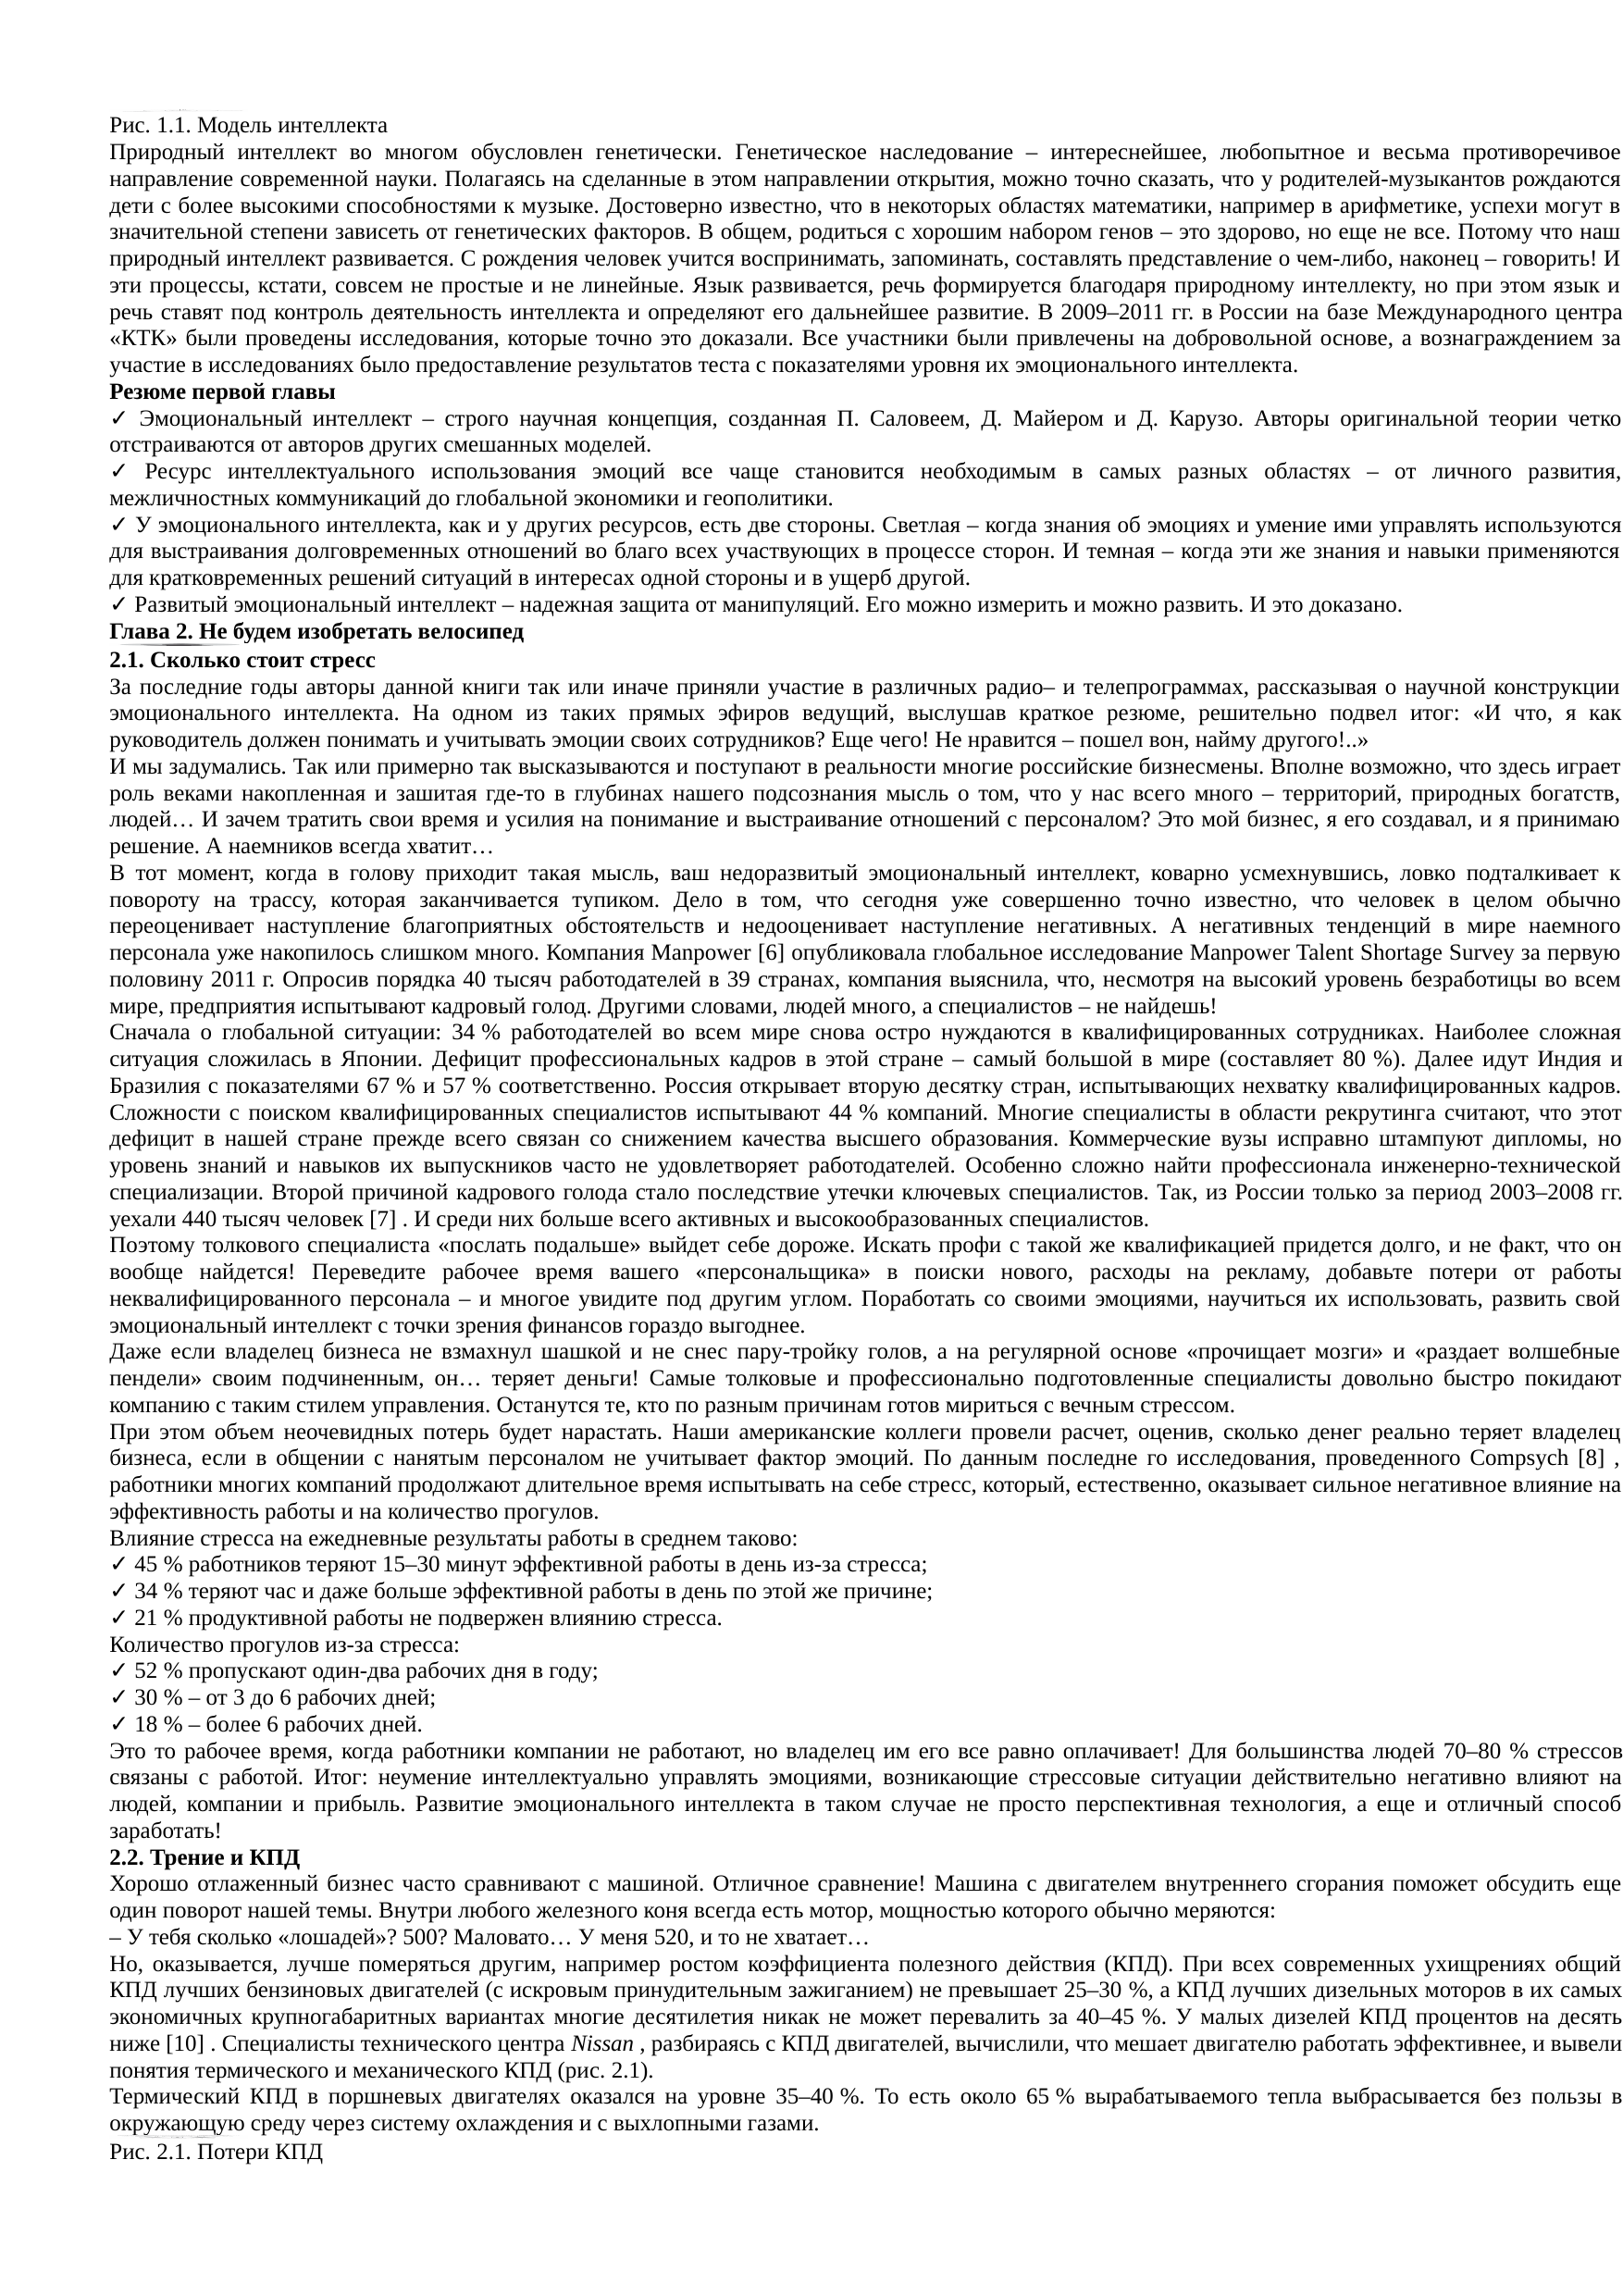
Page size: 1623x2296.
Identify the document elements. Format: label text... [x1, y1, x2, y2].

text Поэтому толкового специалиста «послать подальше» выйдет себе дороже. Искать профи с такой же квалификацией придется долго, и не факт, что он вообще найдется! Переведите рабочее время вашего «персональщика» в поиски нового, расходы на рекламу, добавьте потери от работы неквалифицированного персонала – и многое увидите под другим углом. Поработать со своими эмоциями, научиться их использовать, развить свой эмоциональный интеллект с точки зрения финансов гораздо выгоднее. [109, 1231, 1623, 1337]
text ✓ 34 % теряют час и даже больше эффективной работы в день по этой же причине; [109, 1577, 1623, 1604]
text Рис. 1.1. Модель интеллекта [109, 112, 1623, 138]
picture [109, 2135, 249, 2139]
text ✓ 45 % работников теряют 15–30 минут эффективной работы в день из-за стресса; [109, 1550, 1623, 1577]
text И мы задумались. Так или примерно так высказываются и поступают в реальности многие российские бизнесмены. Вполне возможно, что здесь играет роль веками накопленная и зашитая где-то в глубинах нашего подсознания мысль о том, что у нас всего много – территорий, природных богатств, людей… И зачем тратить свои время и усилия на понимание и выстраивание отношений с персоналом? Это мой бизнес, я его создавал, и я принимаю решение. А наемников всегда хватит… [109, 752, 1623, 859]
subtitle Резюме первой главы [109, 378, 1623, 404]
text ✓ У эмоционального интеллекта, как и у других ресурсов, есть две стороны. Светлая – когда знания об эмоциях и умение ими управлять используются для выстраивания долговременных отношений во благо всех участвующих в процессе сторон. И темная – когда эти же знания и навыки применяются для кратковременных решений ситуаций в интересах одной стороны и в ущерб другой. [109, 511, 1623, 590]
subtitle 2.1. Сколько стоит стресс [109, 646, 1623, 673]
text За последние годы авторы данной книги так или иначе приняли участие в различных радио– и телепрограммах, рассказывая о научной конструкции эмоционального интеллекта. На одном из таких прямых эфиров ведущий, выслушав краткое резюме, решительно подвел итог: «И что, я как руководитель должен понимать и учитывать эмоции своих сотрудников? Еще чего! Не нравится – пошел вон, найму другого!..» [109, 673, 1623, 752]
text Рис. 2.1. Потери КПД [109, 2138, 1623, 2165]
subtitle Глава 2. Не будем изобретать велосипед [109, 617, 1623, 644]
text ✓ Развитый эмоциональный интеллект – надежная защита от манипуляций. Его можно измерить и можно развить. И это доказано. [109, 590, 1623, 617]
text ✓ Ресурс интеллектуального использования эмоций все чаще становится необходимым в самых разных областях – от личного развития, межличностных коммуникаций до глобальной экономики и геополитики. [109, 457, 1623, 511]
text ✓ 30 % – от 3 до 6 рабочих дней; [109, 1683, 1623, 1710]
text Даже если владелец бизнеса не взмахнул шашкой и не снес пару-тройку голов, а на регулярной основе «прочищает мозги» и «раздает волшебные пендели» своим подчиненным, он… теряет деньги! Самые толковые и профессионально подготовленные специалисты довольно быстро покидают компанию с таким стилем управления. Останутся те, кто по разным причинам готов мириться с вечным стрессом. [109, 1337, 1623, 1418]
text Это то рабочее время, когда работники компании не работают, но владелец им его все равно оплачивает! Для большинства людей 70–80 % стрессов связаны с работой. Итог: неумение интеллектуально управлять эмоциями, возникающие стрессовые ситуации действительно негативно влияют на людей, компании и прибыль. Развитие эмоционального интеллекта в таком случае не просто перспективная технология, а еще и отличный способ заработать! [109, 1737, 1623, 1843]
text При этом объем неочевидных потерь будет нарастать. Наши американские коллеги провели расчет, оценив, сколько денег реально теряет владелец бизнеса, если в общении с нанятым персоналом не учитывает фактор эмоций. По данным последне го исследования, проведенного Compsych [8] , работники многих компаний продолжают длительное время испытывать на себе стресс, который, естественно, оказывает сильное негативное влияние на эффективность работы и на количество прогулов. [109, 1418, 1623, 1524]
text ✓ Эмоциональный интеллект – строго научная концепция, созданная П. Саловеем, Д. Майером и Д. Карузо. Авторы оригинальной теории четко отстраиваются от авторов других смешанных моделей. [109, 404, 1623, 457]
text ✓ 18 % – более 6 рабочих дней. [109, 1710, 1623, 1737]
text ✓ 21 % продуктивной работы не подвержен влиянию стресса. [109, 1604, 1623, 1631]
text Влияние стресса на ежедневные результаты работы в среднем таково: [109, 1524, 1623, 1550]
text Но, оказывается, лучше померяться другим, например ростом коэффициента полезного действия (КПД). При всех современных ухищрениях общий КПД лучших бензиновых двигателей (с искровым принудительным зажиганием) не превышает 25–30 %, а КПД лучших дизельных моторов в их самых экономичных крупногабаритных вариантах многие десятилетия никак не может перевалить за 40–45 %. У малых дизелей КПД процентов на десять ниже [10] . Специалисты технического центра Nissan , разбираясь с КПД двигателей, вычислили, что мешает двигателю работать эффективнее, и вывели понятия термического и механического КПД (рис. 2.1). [109, 1950, 1623, 2082]
text В тот момент, когда в голову приходит такая мысль, ваш недоразвитый эмоциональный интеллект, коварно усмехнувшись, ловко подталкивает к повороту на трассу, которая заканчивается тупиком. Дело в том, что сегодня уже совершенно точно известно, что человек в целом обычно переоценивает наступление благоприятных обстоятельств и недооценивает наступление негативных. А негативных тенденций в мире наемного персонала уже накопилось слишком много. Компания Manpower [6] опубликовала глобальное исследование Manpower Talent Shortage Survey за первую половину 2011 г. Опросив порядка 40 тысяч работодателей в 39 странах, компания выяснила, что, несмотря на высокий уровень безработицы во всем мире, предприятия испытывают кадровый голод. Другими словами, людей много, а специалистов – не найдешь! [109, 859, 1623, 1018]
text – У тебя сколько «лошадей»? 500? Маловато… У меня 520, и то не хватает… [109, 1923, 1623, 1950]
subtitle 2.2. Трение и КПД [109, 1843, 1623, 1869]
text Хорошо отлаженный бизнес часто сравнивают с машиной. Отличное сравнение! Машина с двигателем внутреннего сгорания поможет обсудить еще один поворот нашей темы. Внутри любого железного коня всегда есть мотор, мощностью которого обычно меряются: [109, 1869, 1623, 1923]
text ✓ 52 % пропускают один-два рабочих дня в году; [109, 1657, 1623, 1683]
text Количество прогулов из-за стресса: [109, 1631, 1623, 1657]
text Сначала о глобальной ситуации: 34 % работодателей во всем мире снова остро нуждаются в квалифицированных сотрудниках. Наиболее сложная ситуация сложилась в Японии. Дефицит профессиональных кадров в этой стране – самый большой в мире (составляет 80 %). Далее идут Индия и Бразилия с показателями 67 % и 57 % соответственно. Россия открывает вторую десятку стран, испытывающих нехватку квалифицированных кадров. Сложности с поиском квалифицированных специалистов испытывают 44 % компаний. Многие специалисты в области рекрутинга считают, что этот дефицит в нашей стране прежде всего связан со снижением качества высшего образования. Коммерческие вузы исправно штампуют дипломы, но уровень знаний и навыков их выпускников часто не удовлетворяет работодателей. Особенно сложно найти профессионала инженерно-технической специализации. Второй причиной кадрового голода стало последствие утечки ключевых специалистов. Так, из России только за период 2003–2008 гг. уехали 440 тысяч человек [7] . И среди них больше всего активных и высокообразованных специалистов. [109, 1018, 1623, 1231]
text Термический КПД в поршневых двигателях оказался на уровне 35–40 %. То есть около 65 % вырабатываемого тепла выбрасывается без пользы в окружающую среду через систему охлаждения и с выхлопными газами. [109, 2082, 1623, 2136]
text Природный интеллект во многом обусловлен генетически. Генетическое наследование – интереснейшее, любопытное и весьма противоречивое направление современной науки. Полагаясь на сделанные в этом направлении открытия, можно точно сказать, что у родителей-музыкантов рождаются дети с более высокими способностями к музыке. Достоверно известно, что в некоторых областях математики, например в арифметике, успехи могут в значительной степени зависеть от генетических факторов. В общем, родиться с хорошим набором генов – это здорово, но еще не все. Потому что наш природный интеллект развивается. С рождения человек учится воспринимать, запоминать, составлять представление о чем-либо, наконец – говорить! И эти процессы, кстати, совсем не простые и не линейные. Язык развивается, речь формируется благодаря природному интеллекту, но при этом язык и речь ставят под контроль деятельность интеллекта и определяют его дальнейшее развитие. В 2009–2011 гг. в России на базе Международного центра «КТК» были проведены исследования, которые точно это доказали. Все участники были привлечены на добровольной основе, а вознаграждением за участие в исследованиях было предоставление результатов теста с показателями уровня их эмоционального интеллекта. [109, 138, 1623, 378]
